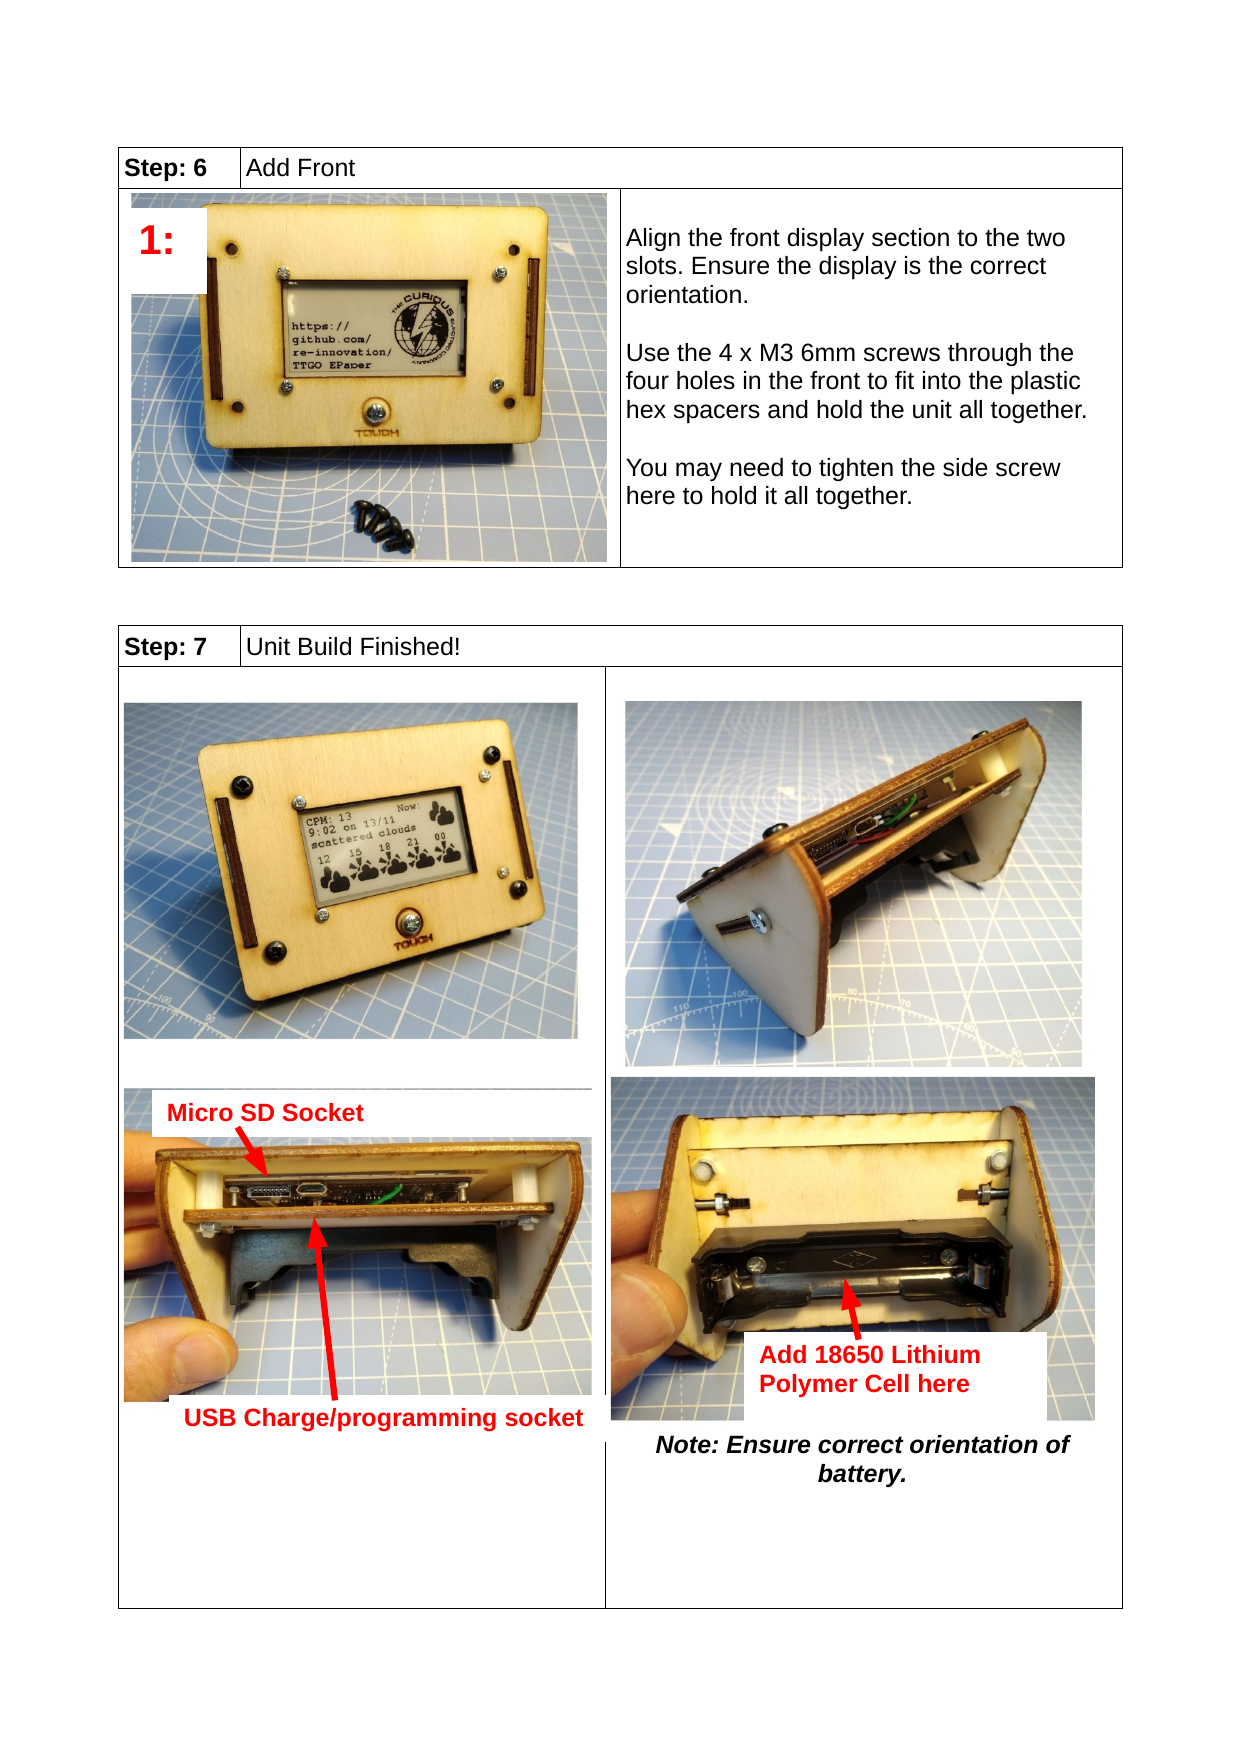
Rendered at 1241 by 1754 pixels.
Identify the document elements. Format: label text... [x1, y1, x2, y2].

picture [123, 701, 578, 1042]
table_cell Align the front display section to the two slots. Ensure the display is the correct orientation. Use the 4 x M3 6mm screws through the four holes in the front to fit into the plastic hex spacers and hold the unit all together. You may need to tighten the side screw here to hold it all together. [621, 189, 1122, 567]
table_header Step: 7 [119, 626, 240, 666]
table_header Unit Build Finished! [241, 626, 1122, 666]
picture [123, 1070, 592, 1422]
picture [131, 193, 607, 562]
table_header Add Front [241, 148, 1122, 188]
table_cell [119, 189, 620, 567]
table_cell Note: Ensure correct orientation of battery. Pressing button “IO39” will put the unit into Access Point mode for updating configuration parameters or changing WiFi SSID and password. [606, 667, 1122, 1608]
table_cell [119, 667, 609, 1608]
picture [610, 701, 1099, 1430]
table_header Step: 6 [119, 148, 240, 188]
